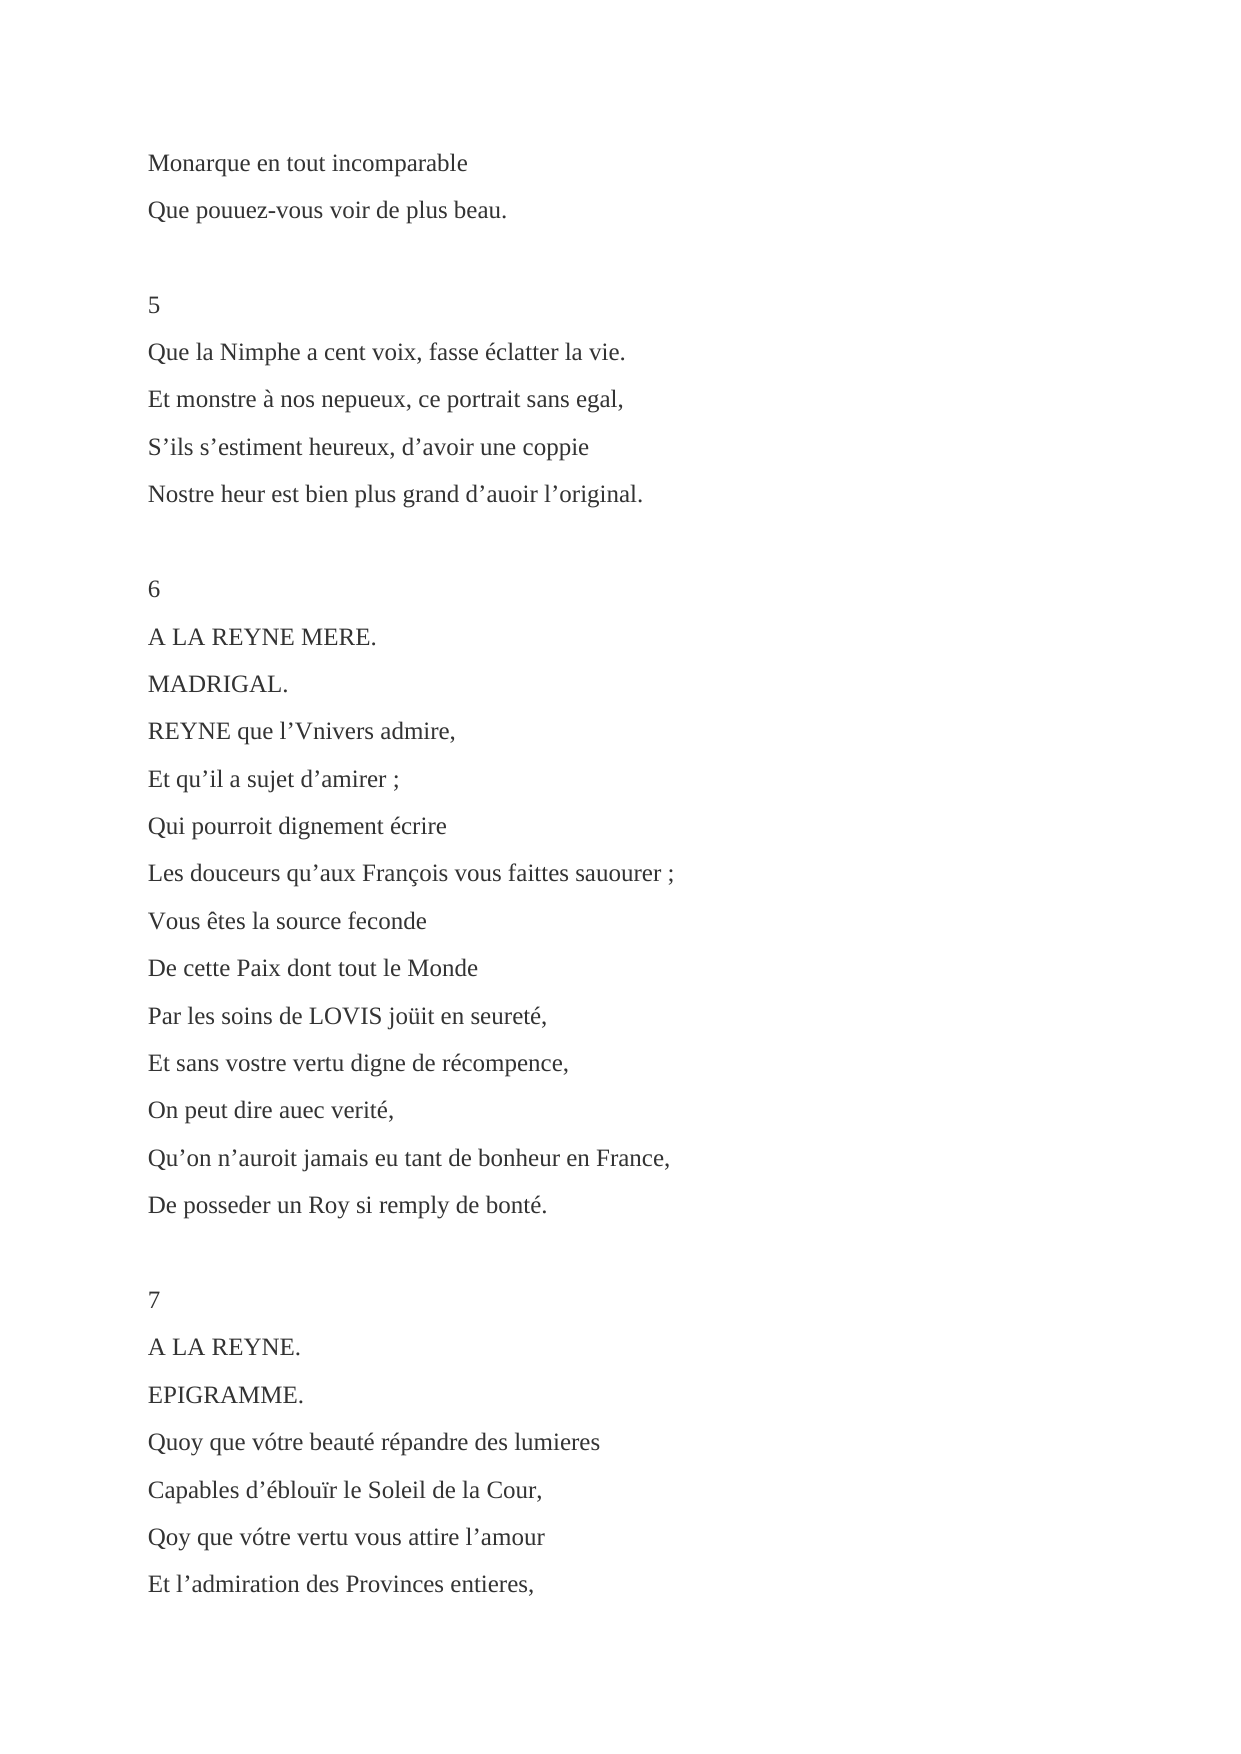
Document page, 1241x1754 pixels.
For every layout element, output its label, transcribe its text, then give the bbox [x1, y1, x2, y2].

text REYNE que l’Vnivers admire, [148, 716, 1093, 745]
text S’ils s’estiment heureux, d’avoir une coppie [148, 432, 1093, 461]
text Et monstre à nos nepueux, ce portrait sans egal, [148, 384, 1093, 413]
text Nostre heur est bien plus grand d’auoir l’original. [148, 479, 1093, 508]
text A LA REYNE. [148, 1332, 1093, 1361]
text EPIGRAMME. [148, 1380, 1093, 1409]
text Et l’admiration des Provinces entieres, [148, 1569, 1093, 1598]
text De cette Paix dont tout le Monde [148, 953, 1093, 982]
text Qu’on n’auroit jamais eu tant de bonheur en France, [148, 1143, 1093, 1172]
text Monarque en tout incomparable [148, 148, 1093, 176]
text Par les soins de LOVIS joüit en seureté, [148, 1001, 1093, 1029]
text Vous êtes la source feconde [148, 906, 1093, 935]
text Et sans vostre vertu digne de récompence, [148, 1048, 1093, 1077]
text MADRIGAL. [148, 669, 1093, 698]
text Qui pourroit dignement écrire [148, 811, 1093, 840]
text Et qu’il a sujet d’amirer ; [148, 764, 1093, 792]
text Que la Nimphe a cent voix, fasse éclatter la vie. [148, 337, 1093, 366]
text Les douceurs qu’aux François vous faittes sauourer ; [148, 858, 1093, 887]
text On peut dire auec verité, [148, 1096, 1093, 1124]
text Capables d’éblouïr le Soleil de la Cour, [148, 1475, 1093, 1503]
text 6 [148, 574, 1093, 603]
text 7 [148, 1285, 1093, 1314]
text A LA REYNE MERE. [148, 622, 1093, 650]
text Qoy que vótre vertu vous attire l’amour [148, 1522, 1093, 1551]
text De posseder un Roy si remply de bonté. [148, 1190, 1093, 1219]
text Quoy que vótre beauté répandre des lumieres [148, 1427, 1093, 1456]
text 5 [148, 290, 1093, 318]
text Que pouuez-vous voir de plus beau. [148, 195, 1093, 224]
